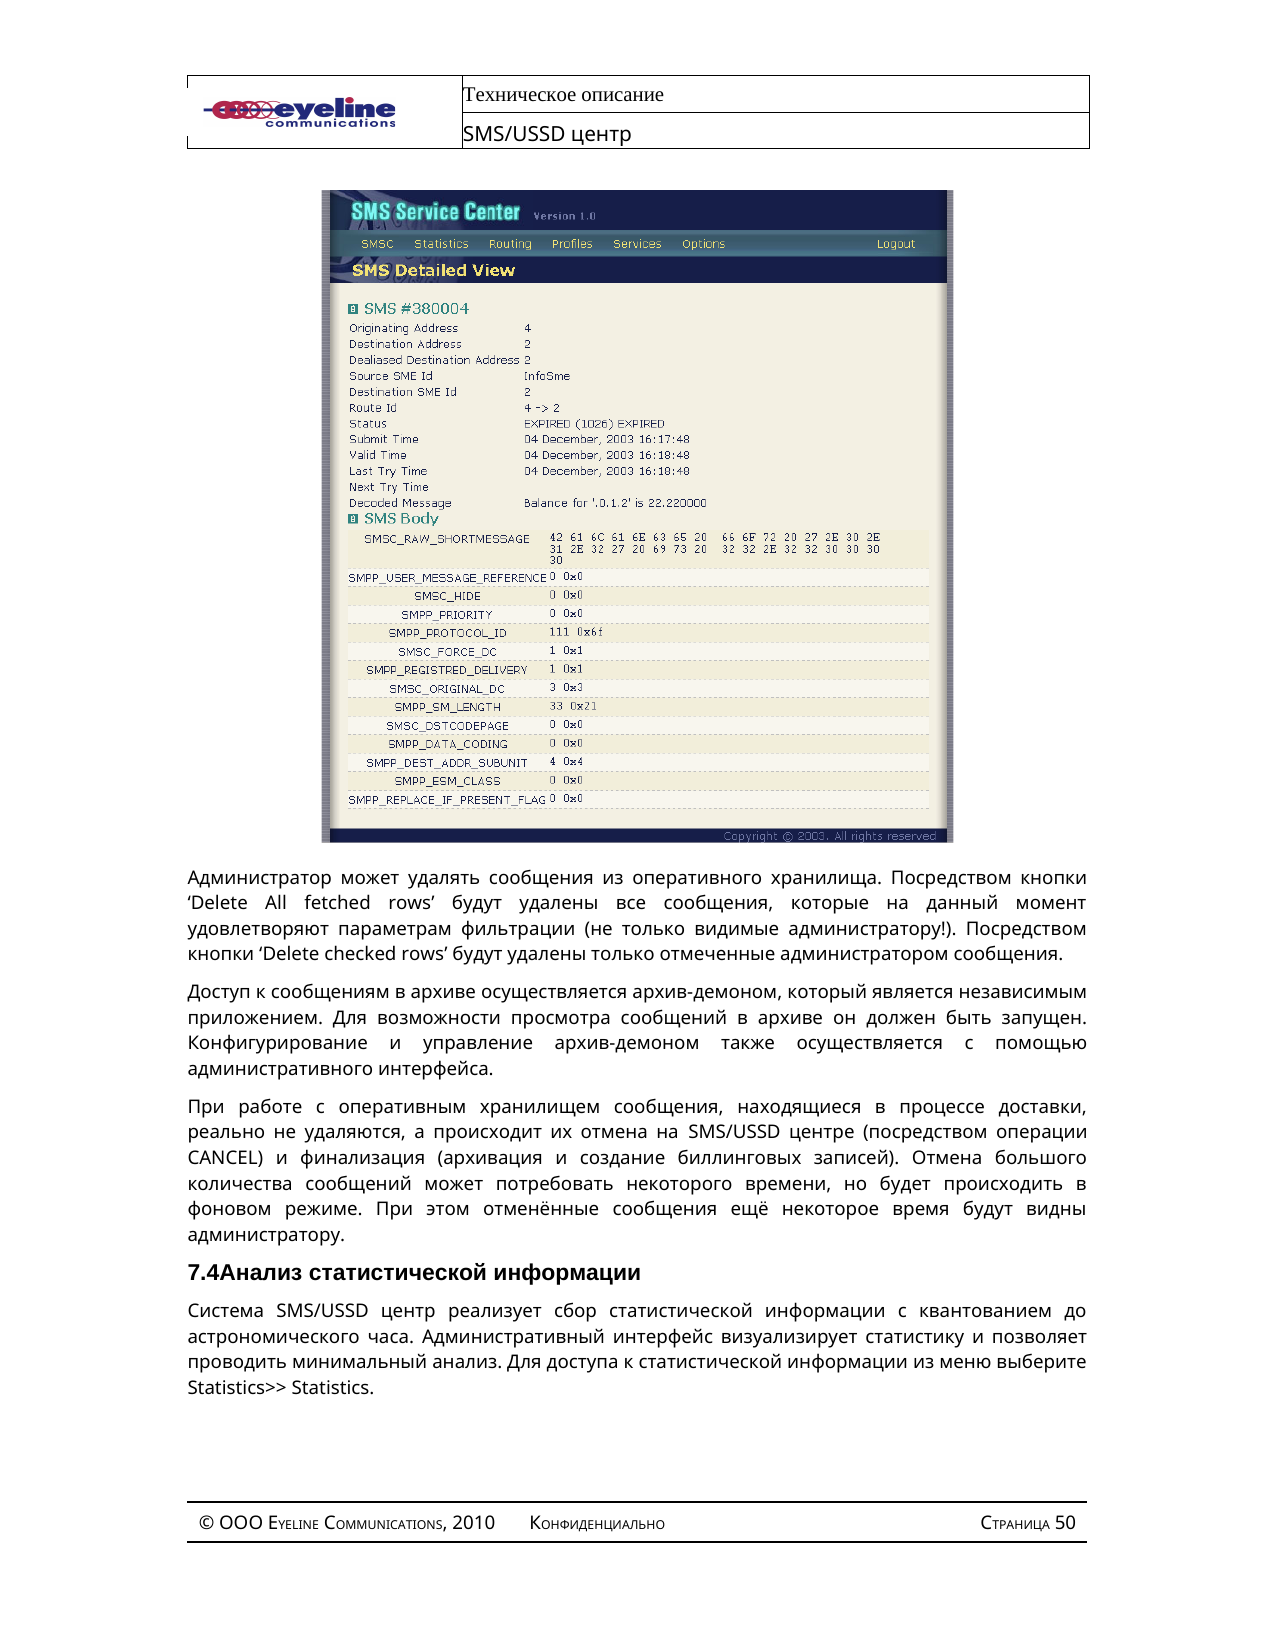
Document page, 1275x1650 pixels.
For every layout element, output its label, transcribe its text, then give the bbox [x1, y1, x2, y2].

text Система SMS/USSD центр реализует сбор статистической информации с квантованием до астрономического часа. Административный интерфейс визуализирует статистику и позволяет проводить минимальный анализ. Для доступа к статистической информации из меню выберите Statistics>> Statistics. [187, 1298, 1088, 1400]
picture [203, 97, 396, 127]
text Доступ к сообщениям в архиве осуществляется архив-демоном, который является независимым приложением. Для возможности просмотра сообщений в архиве он должен быть запущен. Конфигурирование и управление архив-демоном также осуществляется с помощью административного интерфейса. [187, 979, 1088, 1081]
text При работе с оперативным хранилищем сообщения, находящиеся в процессе доставки, реально не удаляются, а происходит их отмена на SMS/USSD центре (посредством операции CANCEL) и финализация (архивация и создание биллинговых записей). Отмена большого количества сообщений может потребовать некоторого времени, но будет происходить в фоновом режиме. При этом отменённые сообщения ещё некоторое время будут видны администратору. [187, 1093, 1088, 1246]
subtitle Анализ статистической информации [187, 1259, 1088, 1285]
text Администратор может удалять сообщения из оперативного хранилища. Посредством кнопки ‘Delete All fetched rows’ будут удалены все сообщения, которые на данный момент удовлетворяют параметрам фильтрации (не только видимые администратору!). Посредством кнопки ‘Delete checked rows’ будут удалены только отмеченные администратором сообщения. [187, 864, 1088, 966]
picture [321, 190, 954, 843]
